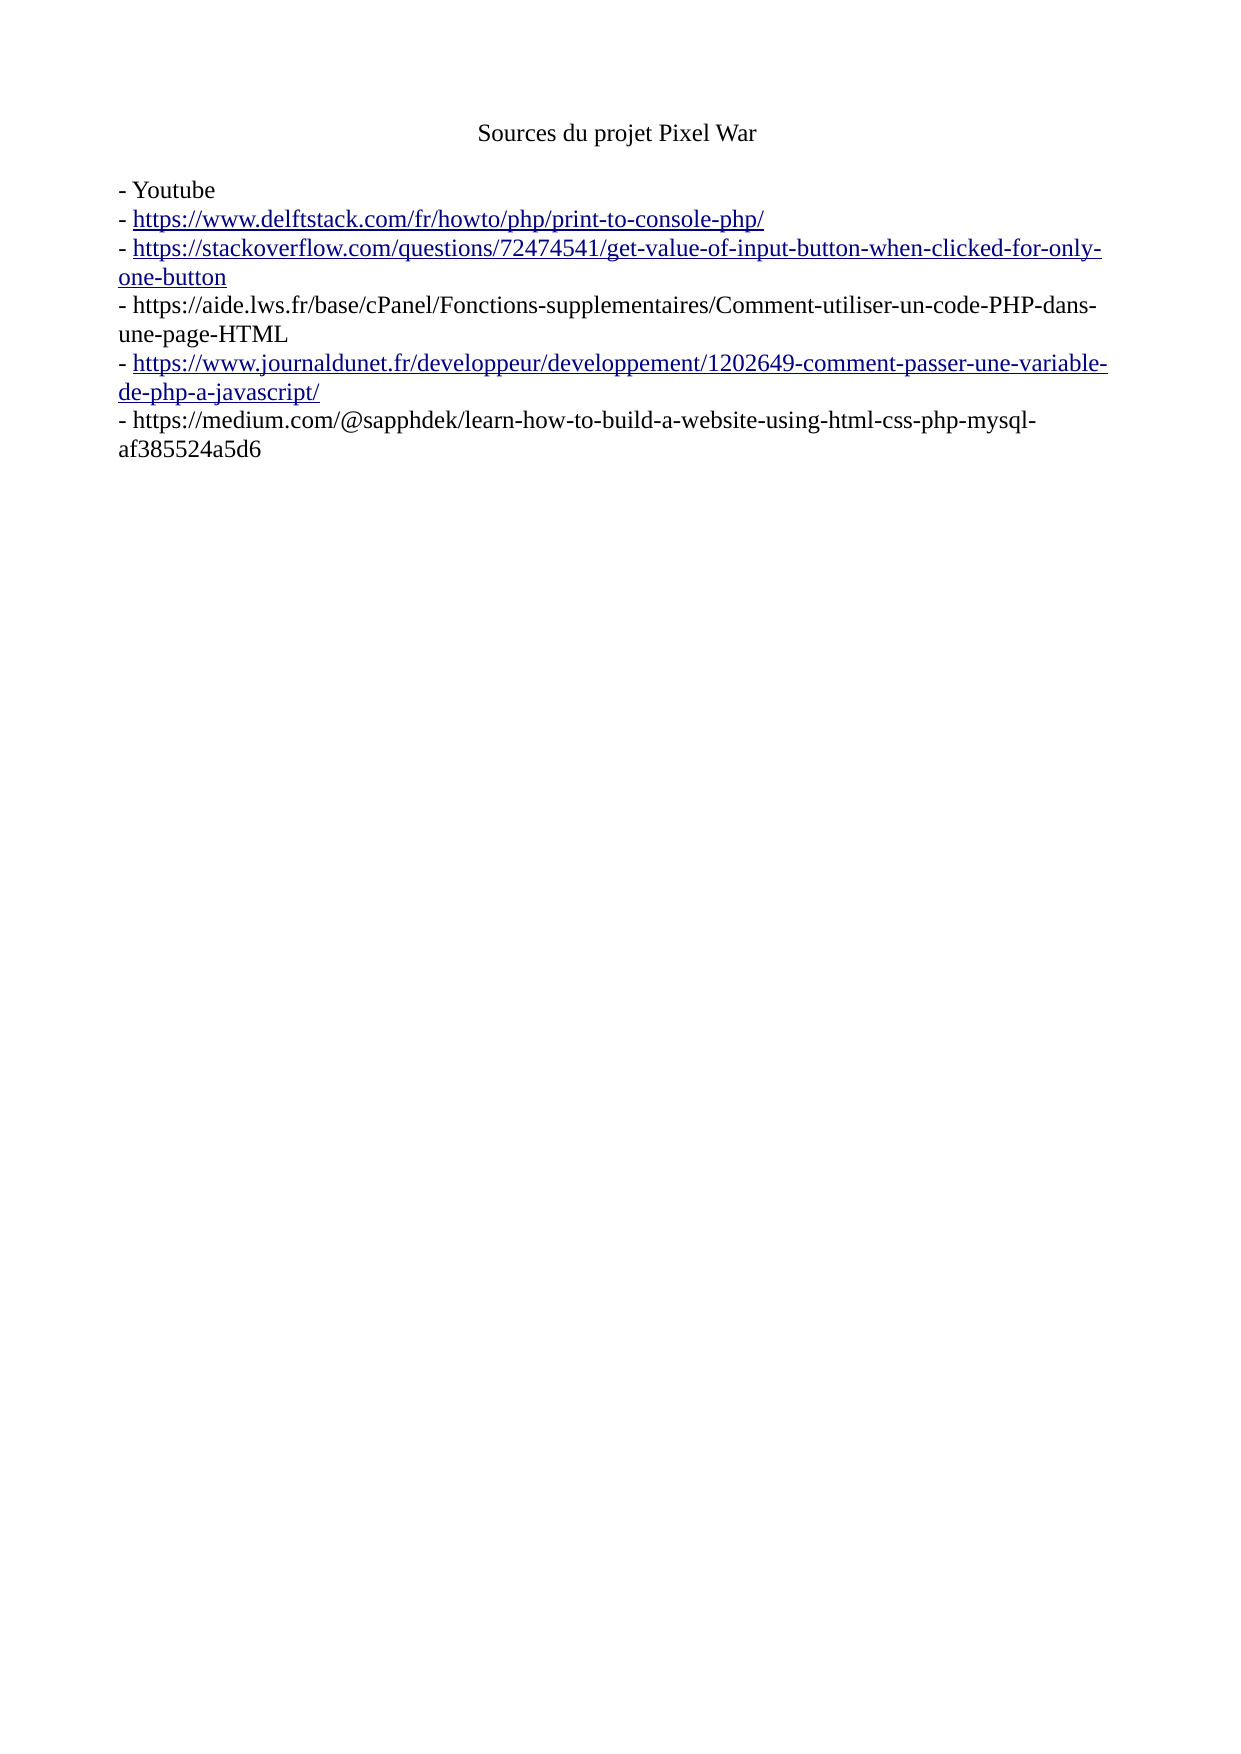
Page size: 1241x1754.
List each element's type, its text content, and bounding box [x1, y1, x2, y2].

text - https://stackoverflow.com/questions/72474541/get-value-of-input-button-when-clicked-for-only-one-button [118, 233, 1122, 291]
text - Youtube [118, 176, 1122, 204]
text Sources du projet Pixel War [118, 118, 1122, 147]
text - https://medium.com/@sapphdek/learn-how-to-build-a-website-using-html-css-php-mysql-af385524a5d6 [118, 406, 1122, 463]
text - https://aide.lws.fr/base/cPanel/Fonctions-supplementaires/Comment-utiliser-un-code-PHP-dans-une-page-HTML [118, 291, 1122, 348]
text - https://www.delftstack.com/fr/howto/php/print-to-console-php/ [118, 204, 1122, 233]
text - https://www.journaldunet.fr/developpeur/developpement/1202649-comment-passer-une-variable-de-php-a-javascript/ [118, 348, 1122, 406]
